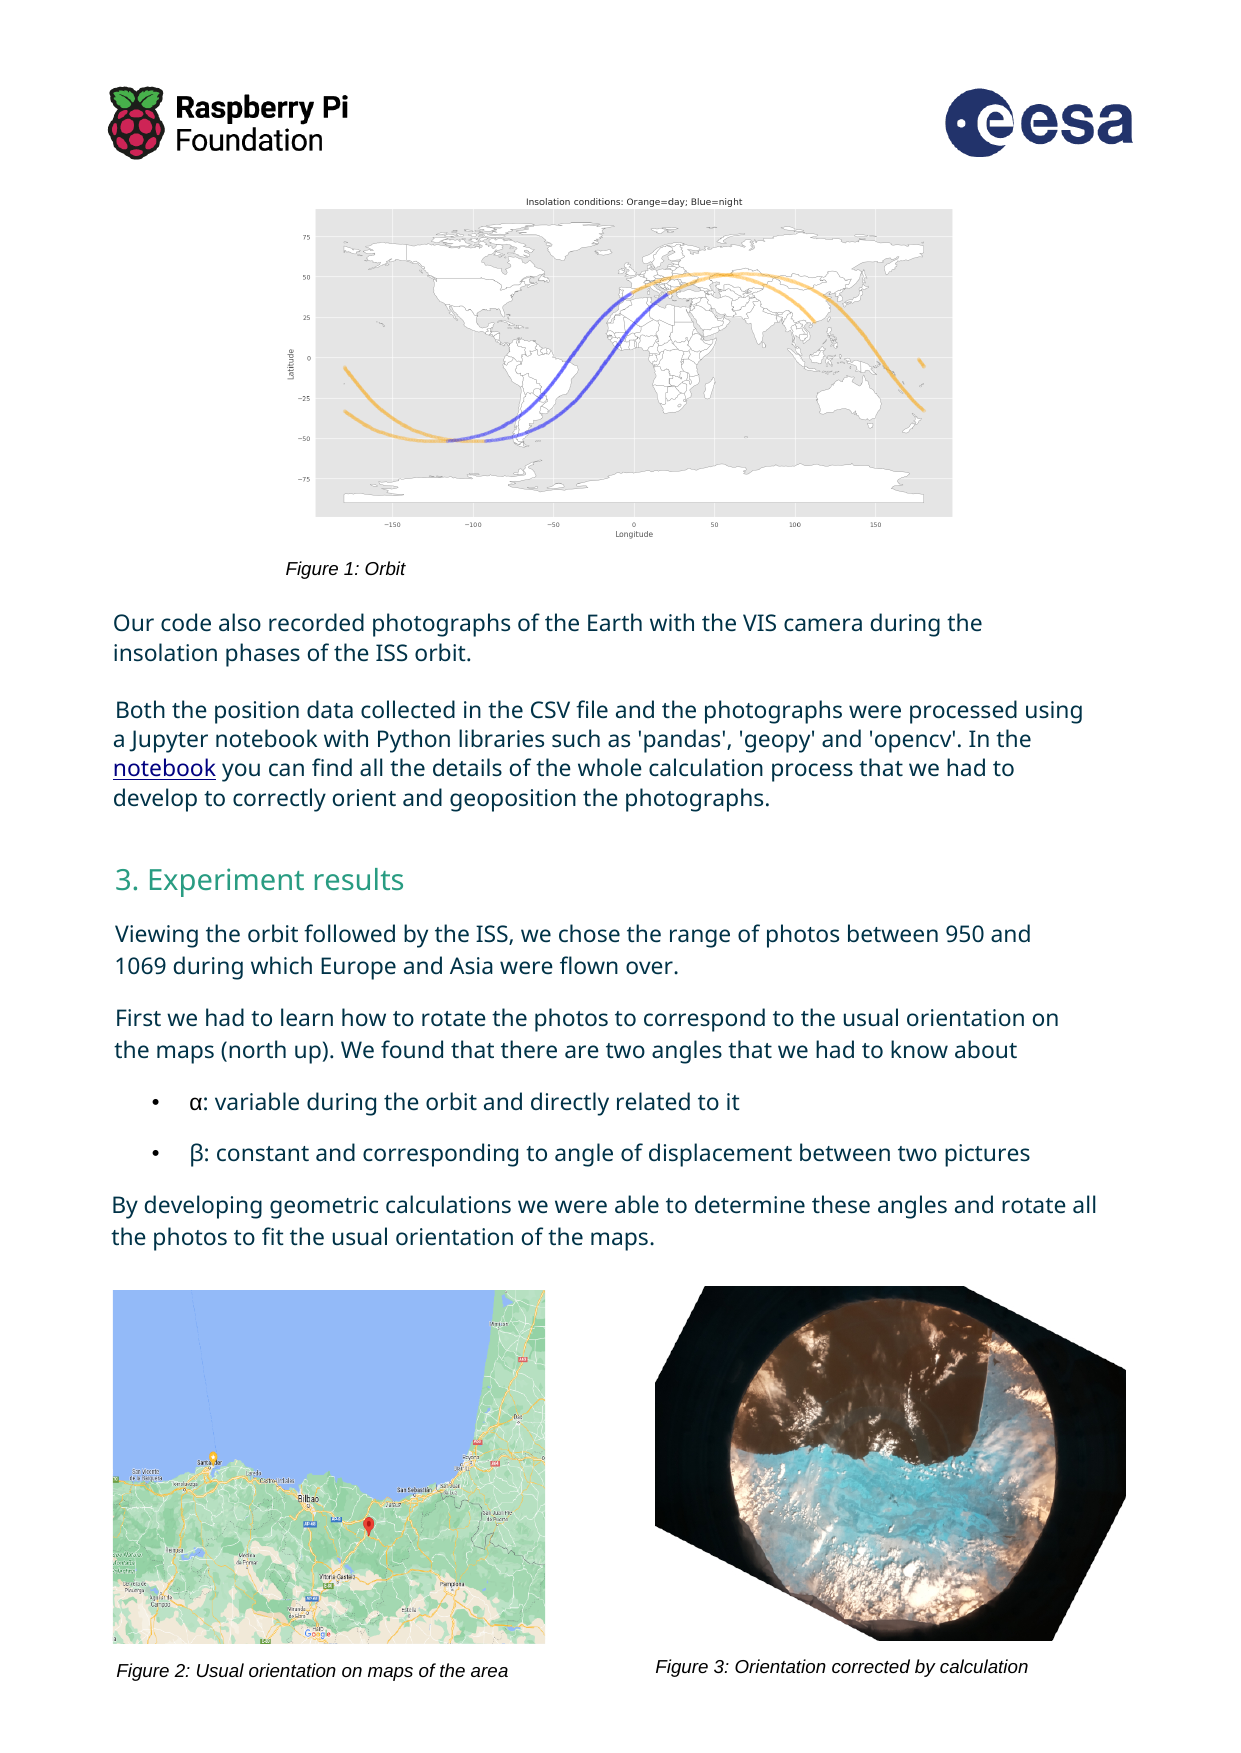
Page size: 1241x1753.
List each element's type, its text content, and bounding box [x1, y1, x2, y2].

picture [285, 193, 957, 542]
picture [58, 58, 1169, 186]
text By developing geometric calculations we were able to determine these angles and rotate all the photos to fit the usual orientation of the maps. [111, 1189, 1131, 1252]
picture [655, 1286, 1126, 1641]
text Viewing the orbit followed by the ISS, we chose the range of photos between 950 and 1069 during which Europe and Asia were flown over. [114, 918, 1087, 981]
picture [112, 1290, 546, 1644]
text Figure 2: Usual orientation on maps of the area [116, 1291, 581, 1681]
text First we had to learn how to rotate the photos to correspond to the usual orientation on the maps (north up). We found that there are two angles that we had to know about [114, 1002, 1087, 1065]
list β: constant and corresponding to angle of displacement between two pictures [152, 1137, 1131, 1169]
text Figure 3: Orientation corrected by calculation [655, 1641, 1126, 1677]
list α: variable during the orbit and directly related to it [152, 1086, 1131, 1117]
text Figure 1: Orbit [285, 542, 956, 579]
text Our code also recorded photographs of the Earth with the VIS camera during the insolation phases of the ISS orbit. [113, 181, 1092, 668]
text 3. Experiment results [115, 859, 1131, 898]
text Both the position data collected in the CSV file and the photographs were processed using a Jupyter notebook with Python libraries such as 'pandas', 'geopy' and 'opencv'. In the notebook you can find all the details of the whole calculation process that we had to develop to correctly orient and geoposition the photographs. [113, 694, 1092, 813]
